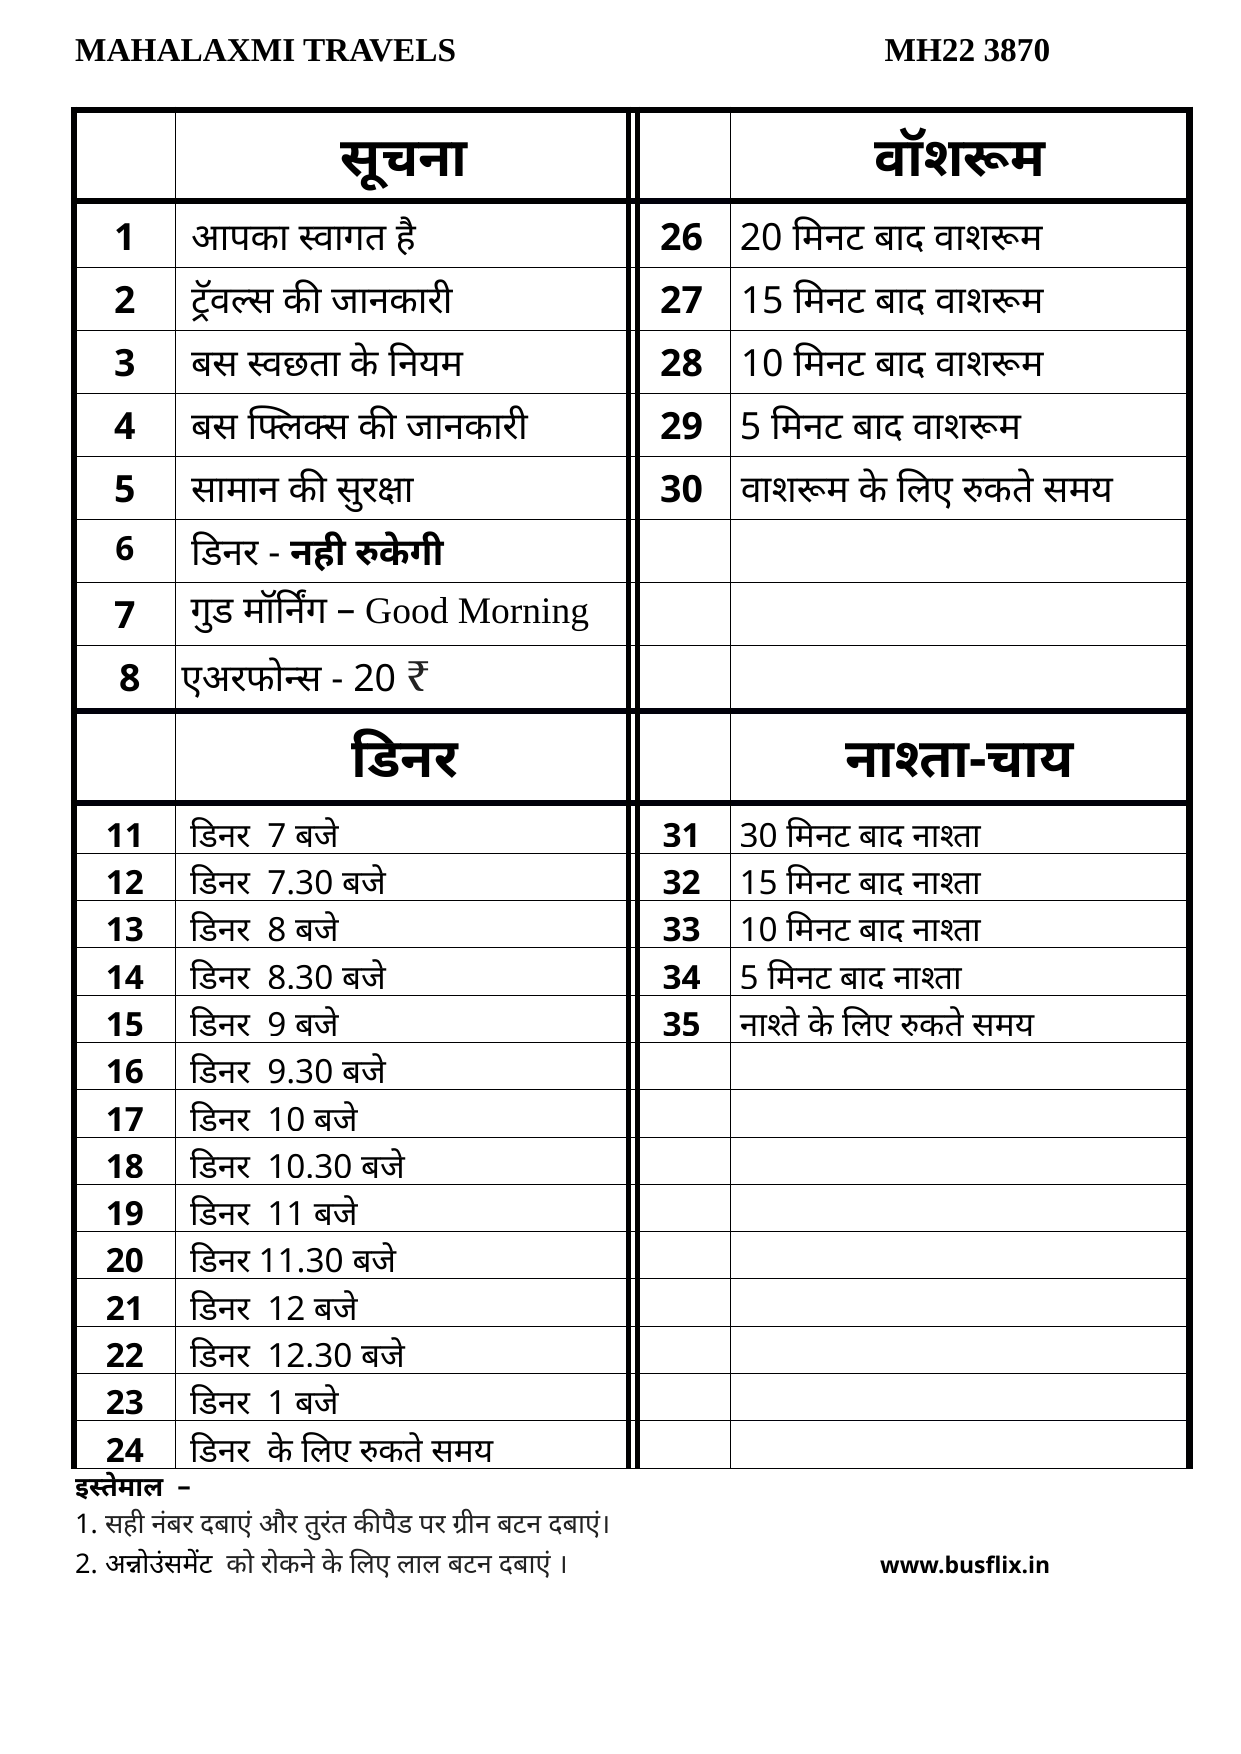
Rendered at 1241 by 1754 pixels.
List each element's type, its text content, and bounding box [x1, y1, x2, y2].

table_cell डिनर 8 बजे [176, 901, 626, 947]
table_cell बस स्वछता के नियम [176, 331, 626, 393]
table_cell [731, 646, 1186, 708]
table_cell 15 [77, 996, 175, 1042]
table_cell [640, 1327, 730, 1373]
table_cell 26 [640, 204, 730, 267]
table_cell 20 [77, 1232, 175, 1278]
table_cell एअरफोन्स - 20 ₹ [176, 646, 626, 708]
table_cell 15 मिनट बाद वाशरूम [731, 268, 1186, 330]
table_cell [731, 520, 1186, 582]
table_cell नाश्ता-चाय [731, 714, 1186, 799]
table_cell डिनर - नही रुकेगी [176, 520, 626, 582]
table_cell [640, 1232, 730, 1278]
table_cell 23 [77, 1374, 175, 1420]
table_cell [731, 583, 1186, 645]
table_cell 30 [640, 457, 730, 519]
table_cell डिनर [176, 714, 626, 799]
table_cell 16 [77, 1043, 175, 1089]
table_cell [731, 1421, 1186, 1467]
table_cell 6 [77, 520, 175, 582]
table_cell [640, 1185, 730, 1231]
table_cell [731, 1185, 1186, 1231]
table_cell 19 [77, 1185, 175, 1231]
table_cell डिनर 9.30 बजे [176, 1043, 626, 1089]
table_cell 21 [77, 1279, 175, 1326]
table_cell ट्रॅवल्स की जानकारी [176, 268, 626, 330]
table_cell 29 [640, 394, 730, 456]
table_header सूचना [176, 113, 626, 198]
table_cell 32 [640, 854, 730, 900]
table_cell 33 [640, 901, 730, 947]
table_cell डिनर 9 बजे [176, 996, 626, 1042]
table_cell डिनर 12 बजे [176, 1279, 626, 1326]
table_cell 31 [640, 806, 730, 853]
table_cell डिनर 11 बजे [176, 1185, 626, 1231]
table_cell [640, 1421, 730, 1467]
table_cell [640, 1043, 730, 1089]
table_cell [640, 1279, 730, 1326]
table_cell [640, 714, 730, 799]
table_cell डिनर 10 बजे [176, 1090, 626, 1136]
table_cell 12 [77, 854, 175, 900]
table_cell 1 [77, 204, 175, 267]
table_cell [640, 1090, 730, 1136]
table_cell [640, 1374, 730, 1420]
table_cell [731, 1232, 1186, 1278]
table_cell 14 [77, 948, 175, 994]
table_cell वाशरूम के लिए रुकते समय [731, 457, 1186, 519]
table_cell डिनर के लिए रुकते समय [176, 1421, 626, 1467]
table_cell [640, 583, 730, 645]
table_cell 35 [640, 996, 730, 1042]
table_cell डिनर 11.30 बजे [176, 1232, 626, 1278]
table_cell 27 [640, 268, 730, 330]
table_cell 13 [77, 901, 175, 947]
table_cell 17 [77, 1090, 175, 1136]
table_cell 3 [77, 331, 175, 393]
table_cell डिनर 7.30 बजे [176, 854, 626, 900]
table_cell 8 [77, 646, 175, 708]
table_cell [731, 1090, 1186, 1136]
table_cell 5 [77, 457, 175, 519]
table_cell [77, 714, 175, 799]
table_cell [731, 1138, 1186, 1184]
table_cell 18 [77, 1138, 175, 1184]
table_cell 2 [77, 268, 175, 330]
table_cell 7 [77, 583, 175, 645]
text 1. सही नंबर दबाएं और तुरंत कीपैड पर ग्रीन बटन दबाएं। [75, 1505, 1165, 1545]
table_cell [731, 1374, 1186, 1420]
table_cell 10 मिनट बाद नाश्ता [731, 901, 1186, 947]
table_cell [731, 1279, 1186, 1326]
table_cell 28 [640, 331, 730, 393]
table_cell गुड मॉर्निंग – Good Morning [176, 583, 626, 645]
table_cell आपका स्वागत है [176, 204, 626, 267]
table_cell [731, 1327, 1186, 1373]
table_cell डिनर 12.30 बजे [176, 1327, 626, 1373]
table_cell 5 मिनट बाद वाशरूम [731, 394, 1186, 456]
table_cell डिनर 1 बजे [176, 1374, 626, 1420]
table_cell [731, 1043, 1186, 1089]
table_cell [640, 1138, 730, 1184]
table_cell 34 [640, 948, 730, 994]
table_cell 24 [77, 1421, 175, 1467]
text 2. अन्नोउंसमेंट को रोकने के लिए लाल बटन दबाएं । www.busflix.in [75, 1545, 1165, 1585]
table_cell बस फ्लिक्स की जानकारी [176, 394, 626, 456]
text इस्तेमाल – [75, 1469, 1165, 1505]
table_cell [640, 646, 730, 708]
table_cell 11 [77, 806, 175, 853]
table_cell डिनर 10.30 बजे [176, 1138, 626, 1184]
table_cell 5 मिनट बाद नाश्ता [731, 948, 1186, 994]
table_cell 30 मिनट बाद नाश्ता [731, 806, 1186, 853]
table_cell 4 [77, 394, 175, 456]
table_header [640, 113, 730, 198]
table_cell 10 मिनट बाद वाशरूम [731, 331, 1186, 393]
table_cell 20 मिनट बाद वाशरूम [731, 204, 1186, 267]
table_header [77, 113, 175, 198]
table_cell सामान की सुरक्षा [176, 457, 626, 519]
table_cell [640, 520, 730, 582]
table_cell डिनर 7 बजे [176, 806, 626, 853]
table_cell 22 [77, 1327, 175, 1373]
table_cell नाश्ते के लिए रुकते समय [731, 996, 1186, 1042]
table_header वॉशरूम [731, 113, 1186, 198]
table_cell 15 मिनट बाद नाश्ता [731, 854, 1186, 900]
table_cell डिनर 8.30 बजे [176, 948, 626, 994]
